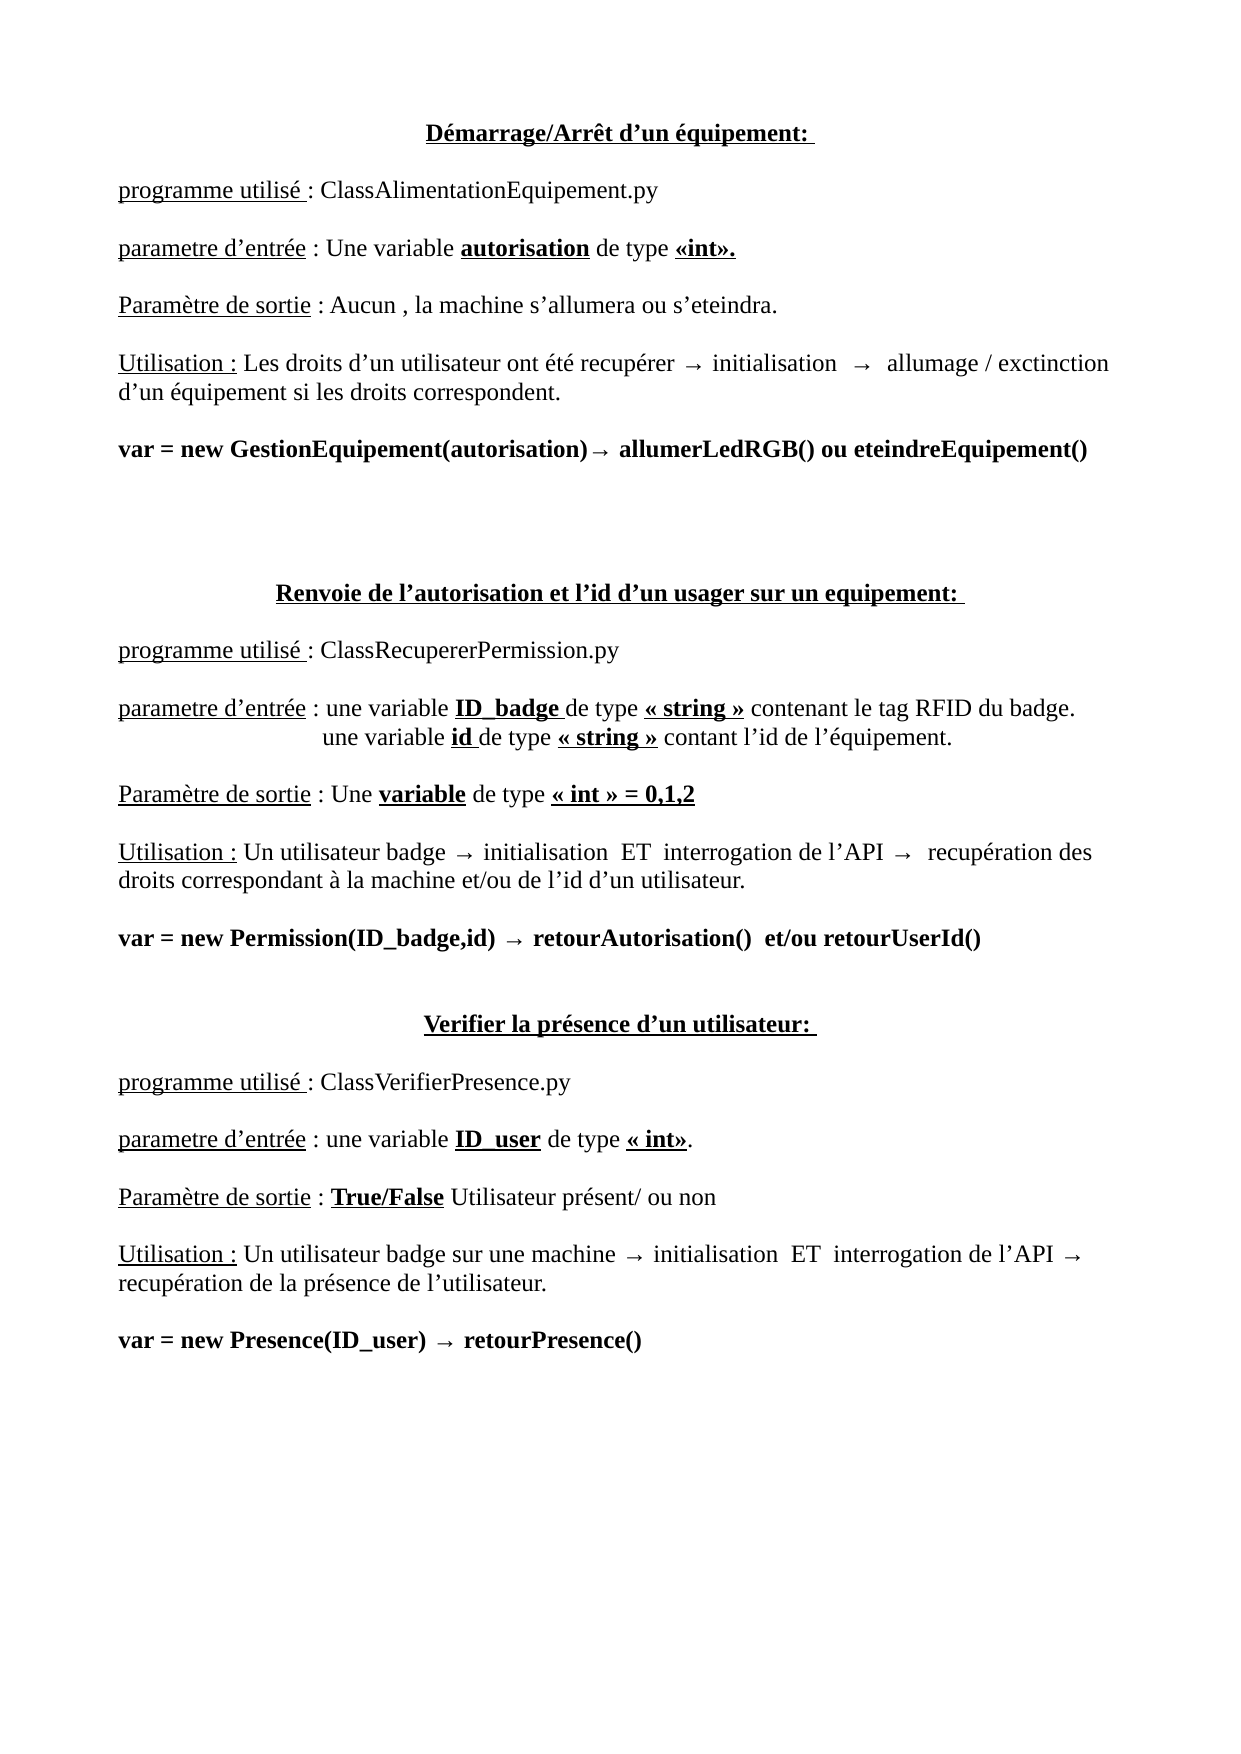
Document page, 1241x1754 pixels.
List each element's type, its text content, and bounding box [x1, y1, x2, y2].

text Paramètre de sortie : Aucun , la machine s’allumera ou s’eteindra. [118, 291, 1122, 319]
text parametre d’entrée : une variable ID_user de type « int». [118, 1124, 1122, 1153]
text programme utilisé : ClassRecupererPermission.py [118, 636, 1122, 664]
text Paramètre de sortie : True/False Utilisateur présent/ ou non [118, 1182, 1122, 1211]
text programme utilisé : ClassAlimentationEquipement.py [118, 176, 1122, 204]
text Renvoie de l’autorisation et l’id d’un usager sur un equipement: [118, 578, 1122, 607]
text parametre d’entrée : une variable ID_badge de type « string » contenant le tag RFID du badge. [118, 693, 1122, 722]
text Démarrage/Arrêt d’un équipement: [118, 118, 1122, 147]
text var = new GestionEquipement(autorisation)→ allumerLedRGB() ou eteindreEquipement() [118, 434, 1122, 463]
text parametre d’entrée : Une variable autorisation de type «int». [118, 233, 1122, 262]
text Verifier la présence d’un utilisateur: [118, 1009, 1122, 1038]
text une variable id de type « string » contant l’id de l’équipement. [118, 722, 1122, 751]
text Utilisation : Un utilisateur badge sur une machine → initialisation ET interrogation de l’API → recupération de la présence de l’utilisateur. [118, 1239, 1122, 1297]
text Utilisation : Un utilisateur badge → initialisation ET interrogation de l’API → recupération des droits correspondant à la machine et/ou de l’id d’un utilisateur. [118, 837, 1122, 894]
text var = new Presence(ID_user) → retourPresence() [118, 1326, 1122, 1354]
text Paramètre de sortie : Une variable de type « int » = 0,1,2 [118, 779, 1122, 808]
text Utilisation : Les droits d’un utilisateur ont été recupérer → initialisation → allumage / exctinction d’un équipement si les droits correspondent. [118, 348, 1122, 406]
text var = new Permission(ID_badge,id) → retourAutorisation() et/ou retourUserId() [118, 923, 1122, 952]
text programme utilisé : ClassVerifierPresence.py [118, 1067, 1122, 1096]
